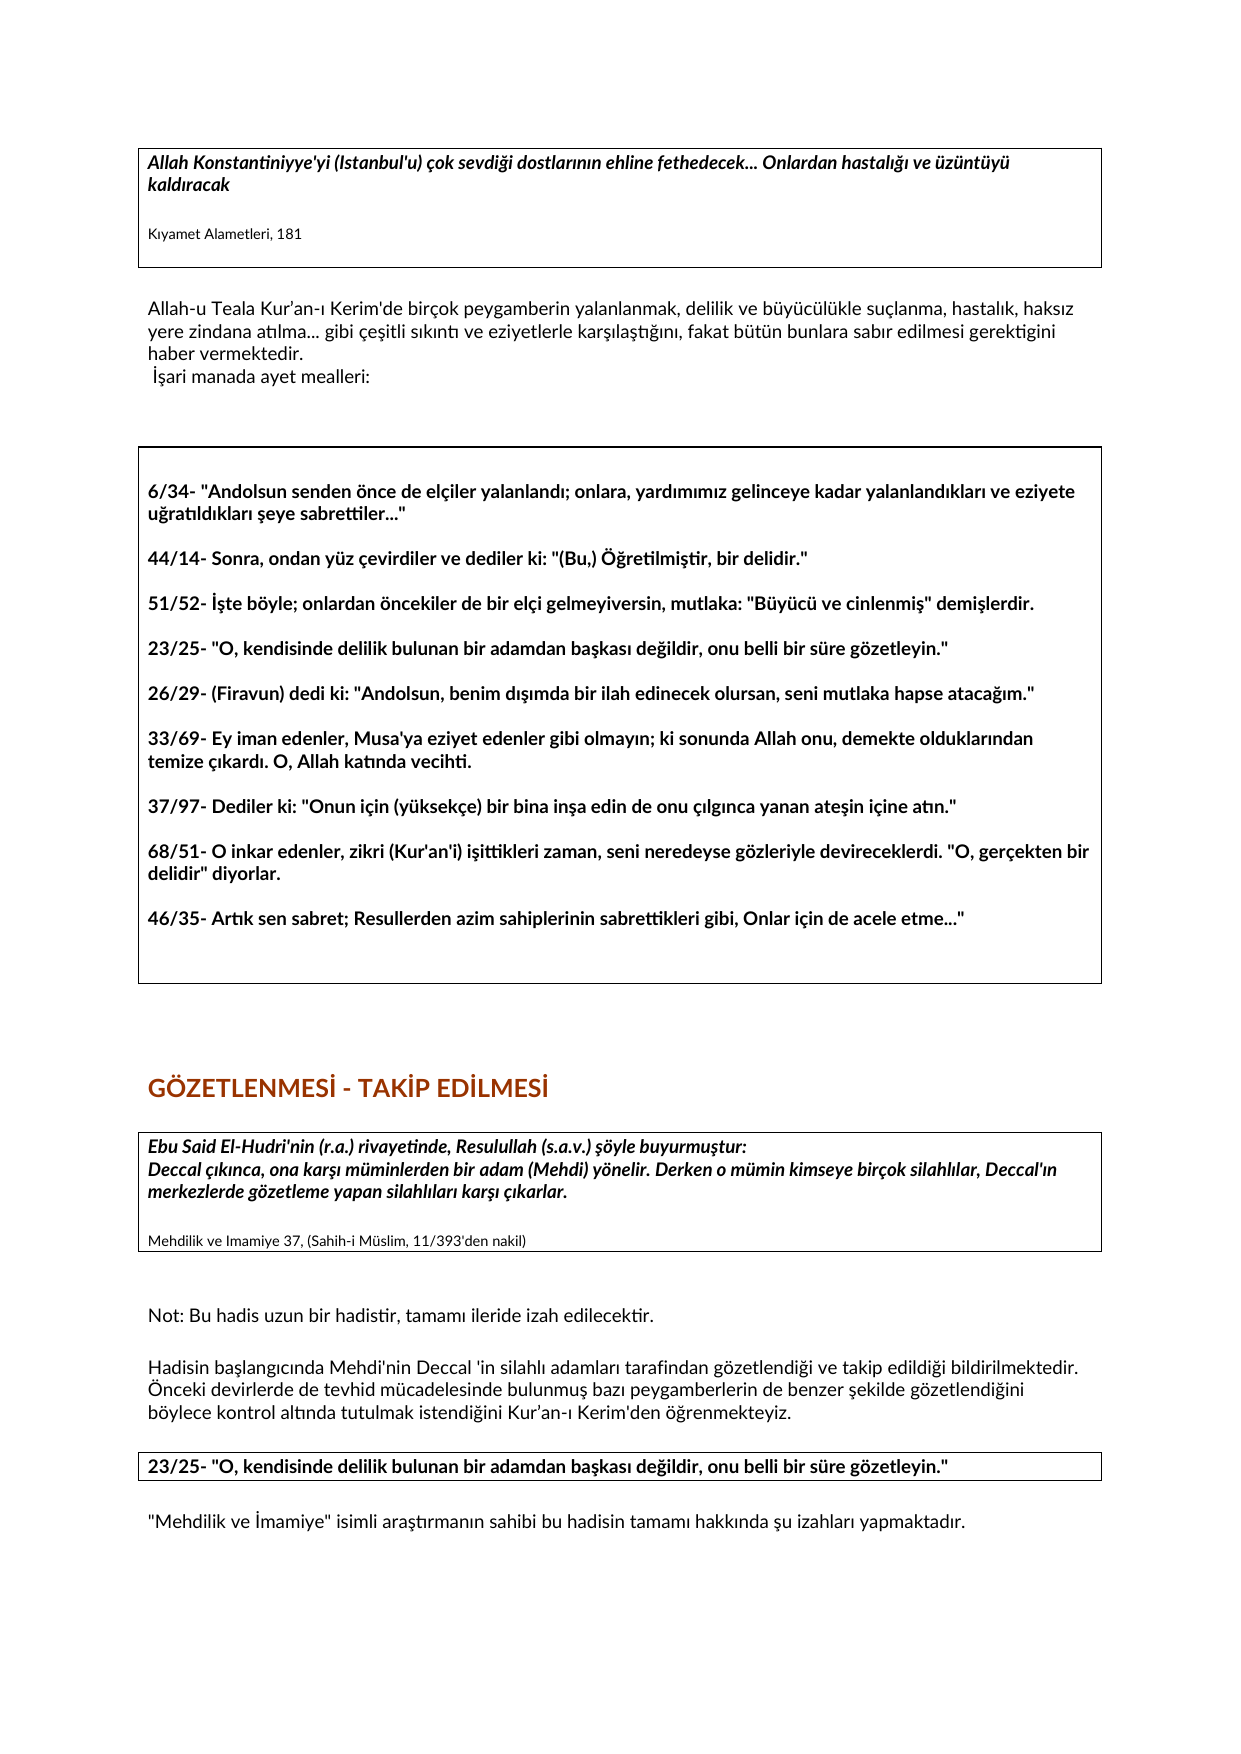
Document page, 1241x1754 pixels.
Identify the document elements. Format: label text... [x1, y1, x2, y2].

text Allah-u Teala Kur’an-ı Kerim'de birçok peygamberin yalanlanmak, delilik ve büyücülükle suçlanma, hastalık, haksız yere zindana atılma... gibi çeşitli sıkıntı ve eziyetlerle karşılaştığını, fakat bütün bunlara sabır edilmesi gerektigini haber vermektedir. İşari manada ayet mealleri: [148, 297, 1093, 417]
text "Mehdilik ve İmamiye" isimli araştırmanın sahibi bu hadisin tamamı hakkında şu izahları yapmaktadır. [148, 1510, 1093, 1533]
text Not: Bu hadis uzun bir hadistir, tamamı ileride izah edilecektir. [148, 1281, 1093, 1326]
text Mehdilik ve Imamiye 37, (Sahih-i Müslim, 11/393'den nakil) [139, 1228, 1101, 1251]
text Ebu Said El-Hudri'nin (r.a.) rivayetinde, Resulullah (s.a.v.) şöyle buyurmuştur: Deccal çıkınca, ona karşı müminlerden bir adam (Mehdi) yönelir. Derken o mümin kimseye birçok silahlılar, Deccal'ın merkezlerde gözetleme yapan silahlıları karşı çıkarlar. [139, 1133, 1101, 1202]
text 6/34- "Andolsun senden önce de elçiler yalanlandı; onlara, yardımımız gelinceye kadar yalanlandıkları ve eziyete uğratıldıkları şeye sabrettiler..." 44/14- Sonra, ondan yüz çevirdiler ve dediler ki: "(Bu,) Öğretilmiştir, bir delidir." 51/52- İşte böyle; onlardan öncekiler de bir elçi gelmeyiversin, mutlaka: "Büyücü ve cinlenmiş" demişlerdir. 23/25- "O, kendisinde delilik bulunan bir adamdan başkası değildir, onu belli bir süre gözetleyin." 26/29- (Firavun) dedi ki: "Andolsun, benim dışımda bir ilah edinecek olursan, seni mutlaka hapse atacağım." 33/69- Ey iman edenler, Musa'ya eziyet edenler gibi olmayın; ki sonunda Allah onu, demekte olduklarından temize çıkardı. O, Allah katında vecihti. 37/97- Dediler ki: "Onun için (yüksekçe) bir bina inşa edin de onu çılgınca yanan ateşin içine atın." 68/51- O inkar edenler, zikri (Kur'an'i) işittikleri zaman, seni neredeyse gözleriyle devireceklerdi. "O, gerçekten bir delidir" diyorlar. 46/35- Artık sen sabret; Resullerden azim sahiplerinin sabrettikleri gibi, Onlar için de acele etme..." [139, 448, 1101, 929]
text GÖZETLENMESİ - TAKİP EDİLMESİ [148, 1073, 1093, 1103]
text 23/25- "O, kendisinde delilik bulunan bir adamdan başkası değildir, onu belli bir süre gözetleyin." [139, 1453, 1101, 1480]
text Hadisin başlangıcında Mehdi'nin Deccal 'in silahlı adamları tarafindan gözetlendiği ve takip edildiği bildirilmektedir. Önceki devirlerde de tevhid mücadelesinde bulunmuş bazı peygamberlerin de benzer şekilde gözetlendiğini böylece kontrol altında tutulmak istendiğini Kur’an-ı Kerim'den öğrenmekteyiz. [148, 1356, 1093, 1423]
text Kıyamet Alametleri, 181 [139, 222, 1101, 267]
text Allah Konstantiniyye'yi (Istanbul'u) çok sevdiği dostlarının ehline fethedecek... Onlardan hastalığı ve üzüntüyü kaldıracak [139, 149, 1101, 196]
